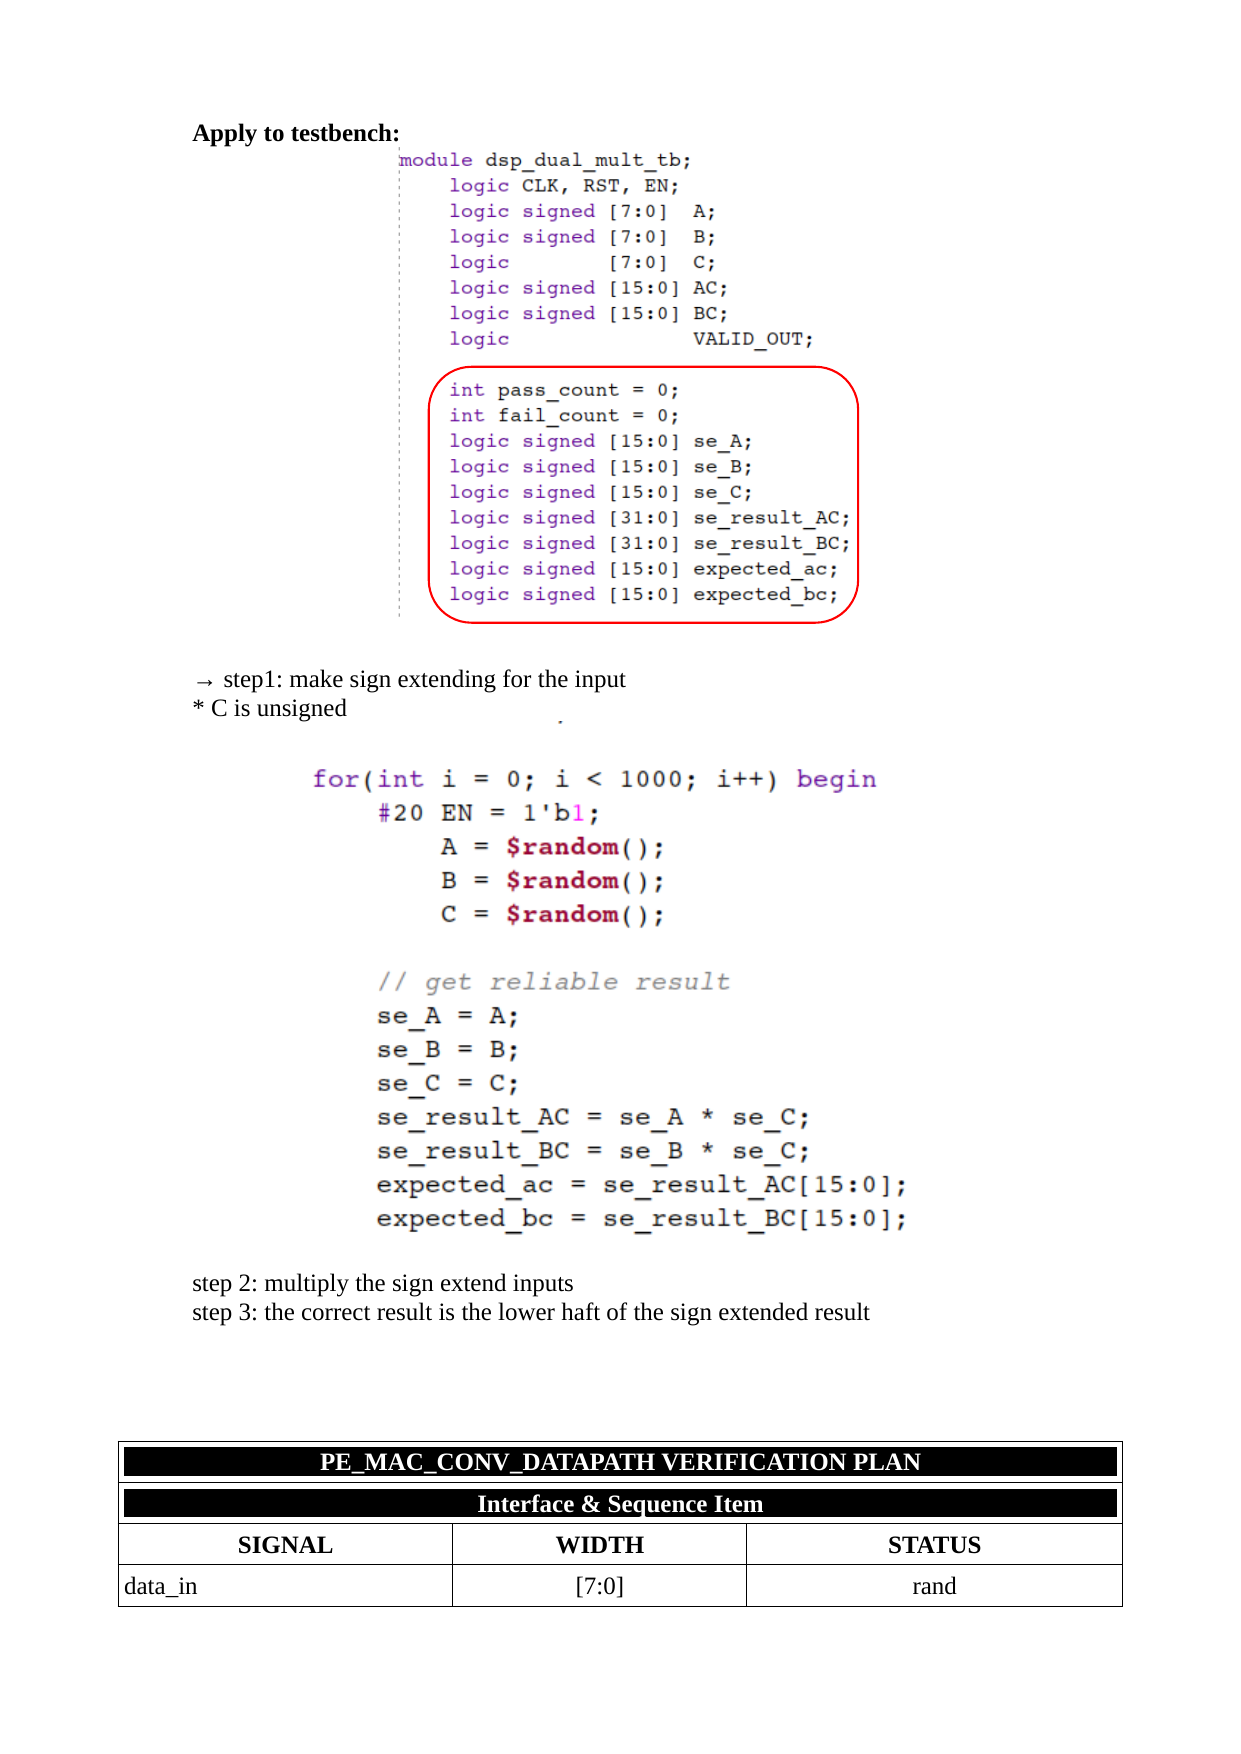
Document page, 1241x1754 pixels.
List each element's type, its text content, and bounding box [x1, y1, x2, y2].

table_cell data_in [119, 1565, 452, 1606]
table_header PE_MAC_CONV_DATAPATH VERIFICATION PLAN [119, 1442, 1122, 1482]
text * C is unsigned [118, 693, 1122, 722]
text step 2: multiply the sign extend inputs [118, 1268, 1122, 1297]
picture [381, 146, 859, 619]
picture [430, 368, 857, 619]
table_cell [7:0] [453, 1565, 746, 1606]
picture [838, 590, 859, 619]
table_cell SIGNAL [119, 1524, 452, 1564]
table_cell rand [747, 1565, 1122, 1606]
table_cell Interface & Sequence Item [119, 1483, 1122, 1523]
text Apply to testbench: [118, 118, 1122, 147]
text step 3: the correct result is the lower haft of the sign extended result [118, 1297, 1122, 1326]
table_cell STATUS [747, 1524, 1122, 1564]
picture [309, 721, 932, 1257]
table_cell WIDTH [453, 1524, 746, 1564]
text → step1: make sign extending for the input [118, 664, 1122, 693]
